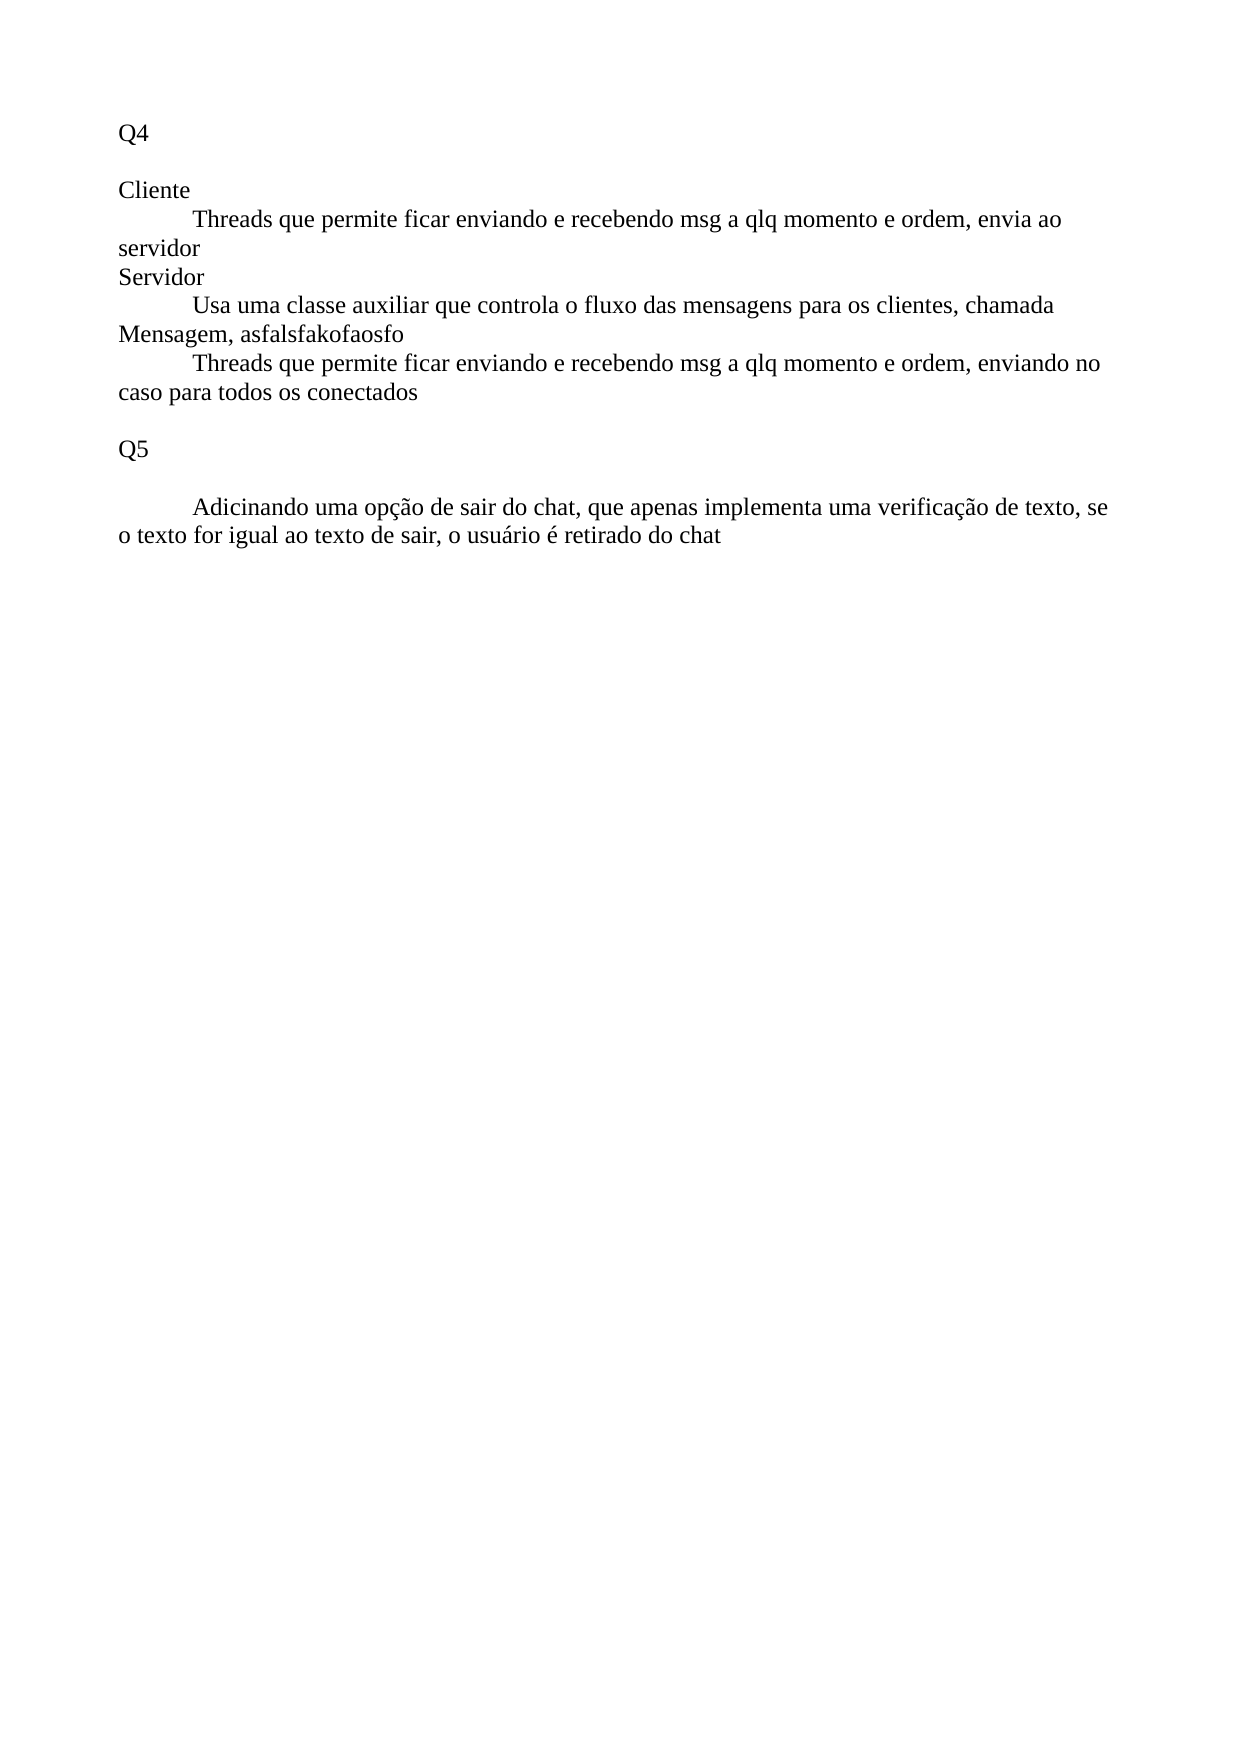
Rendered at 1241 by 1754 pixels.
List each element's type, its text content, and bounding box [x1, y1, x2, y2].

text Q5 [118, 434, 1122, 463]
text Usa uma classe auxiliar que controla o fluxo das mensagens para os clientes, chamada Mensagem, asfalsfakofaosfo [118, 291, 1122, 348]
text Cliente [118, 176, 1122, 204]
text Threads que permite ficar enviando e recebendo msg a qlq momento e ordem, envia ao servidor [118, 204, 1122, 262]
text Servidor [118, 262, 1122, 291]
text Adicinando uma opção de sair do chat, que apenas implementa uma verificação de texto, se o texto for igual ao texto de sair, o usuário é retirado do chat [118, 492, 1122, 549]
text Threads que permite ficar enviando e recebendo msg a qlq momento e ordem, enviando no caso para todos os conectados [118, 348, 1122, 406]
text Q4 [118, 118, 1122, 147]
